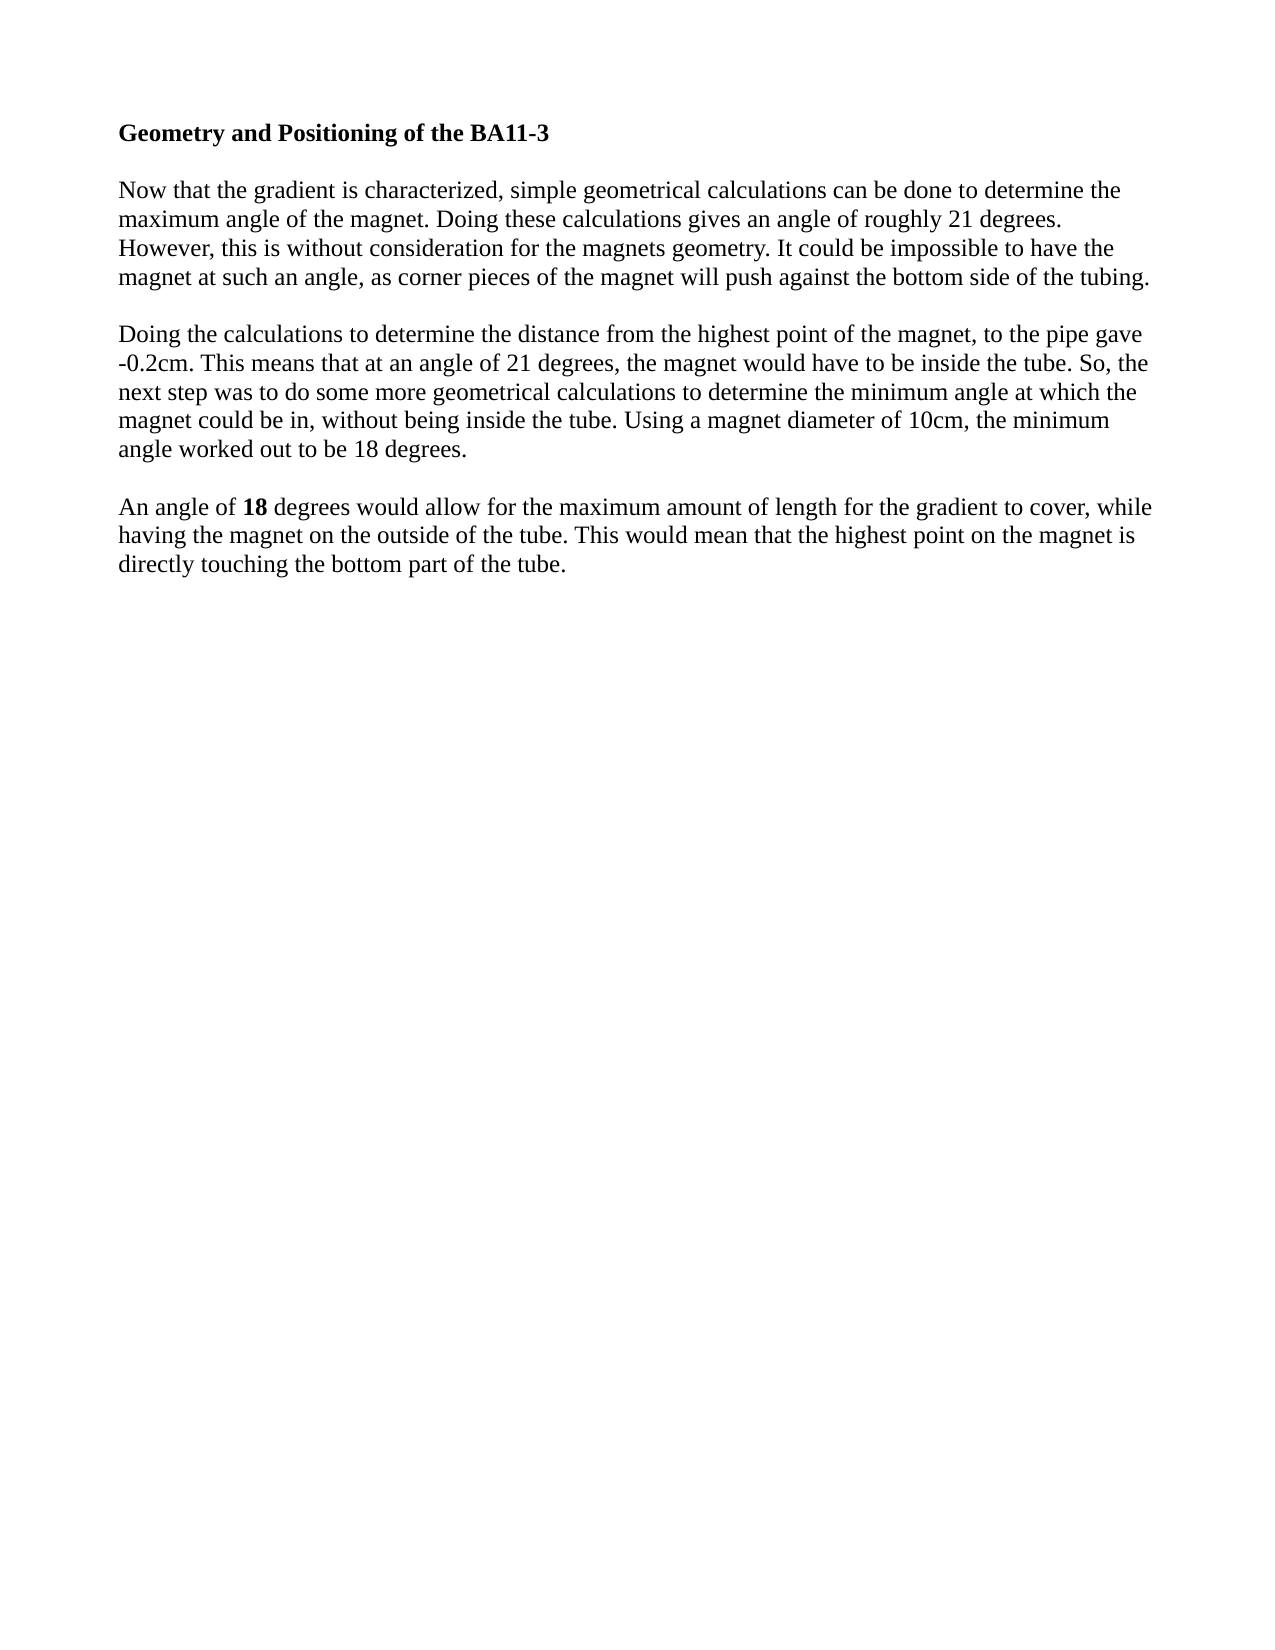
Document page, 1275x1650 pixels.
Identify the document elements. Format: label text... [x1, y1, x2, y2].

text An angle of 18 degrees would allow for the maximum amount of length for the gradient to cover, while having the magnet on the outside of the tube. This would mean that the highest point on the magnet is directly touching the bottom part of the tube. [118, 492, 1157, 578]
text Geometry and Positioning of the BA11-3 [118, 118, 1157, 147]
text Now that the gradient is characterized, simple geometrical calculations can be done to determine the maximum angle of the magnet. Doing these calculations gives an angle of roughly 21 degrees. However, this is without consideration for the magnets geometry. It could be impossible to have the magnet at such an angle, as corner pieces of the magnet will push against the bottom side of the tubing. [118, 176, 1157, 291]
text Doing the calculations to determine the distance from the highest point of the magnet, to the pipe gave -0.2cm. This means that at an angle of 21 degrees, the magnet would have to be inside the tube. So, the next step was to do some more geometrical calculations to determine the minimum angle at which the magnet could be in, without being inside the tube. Using a magnet diameter of 10cm, the minimum angle worked out to be 18 degrees. [118, 319, 1157, 463]
